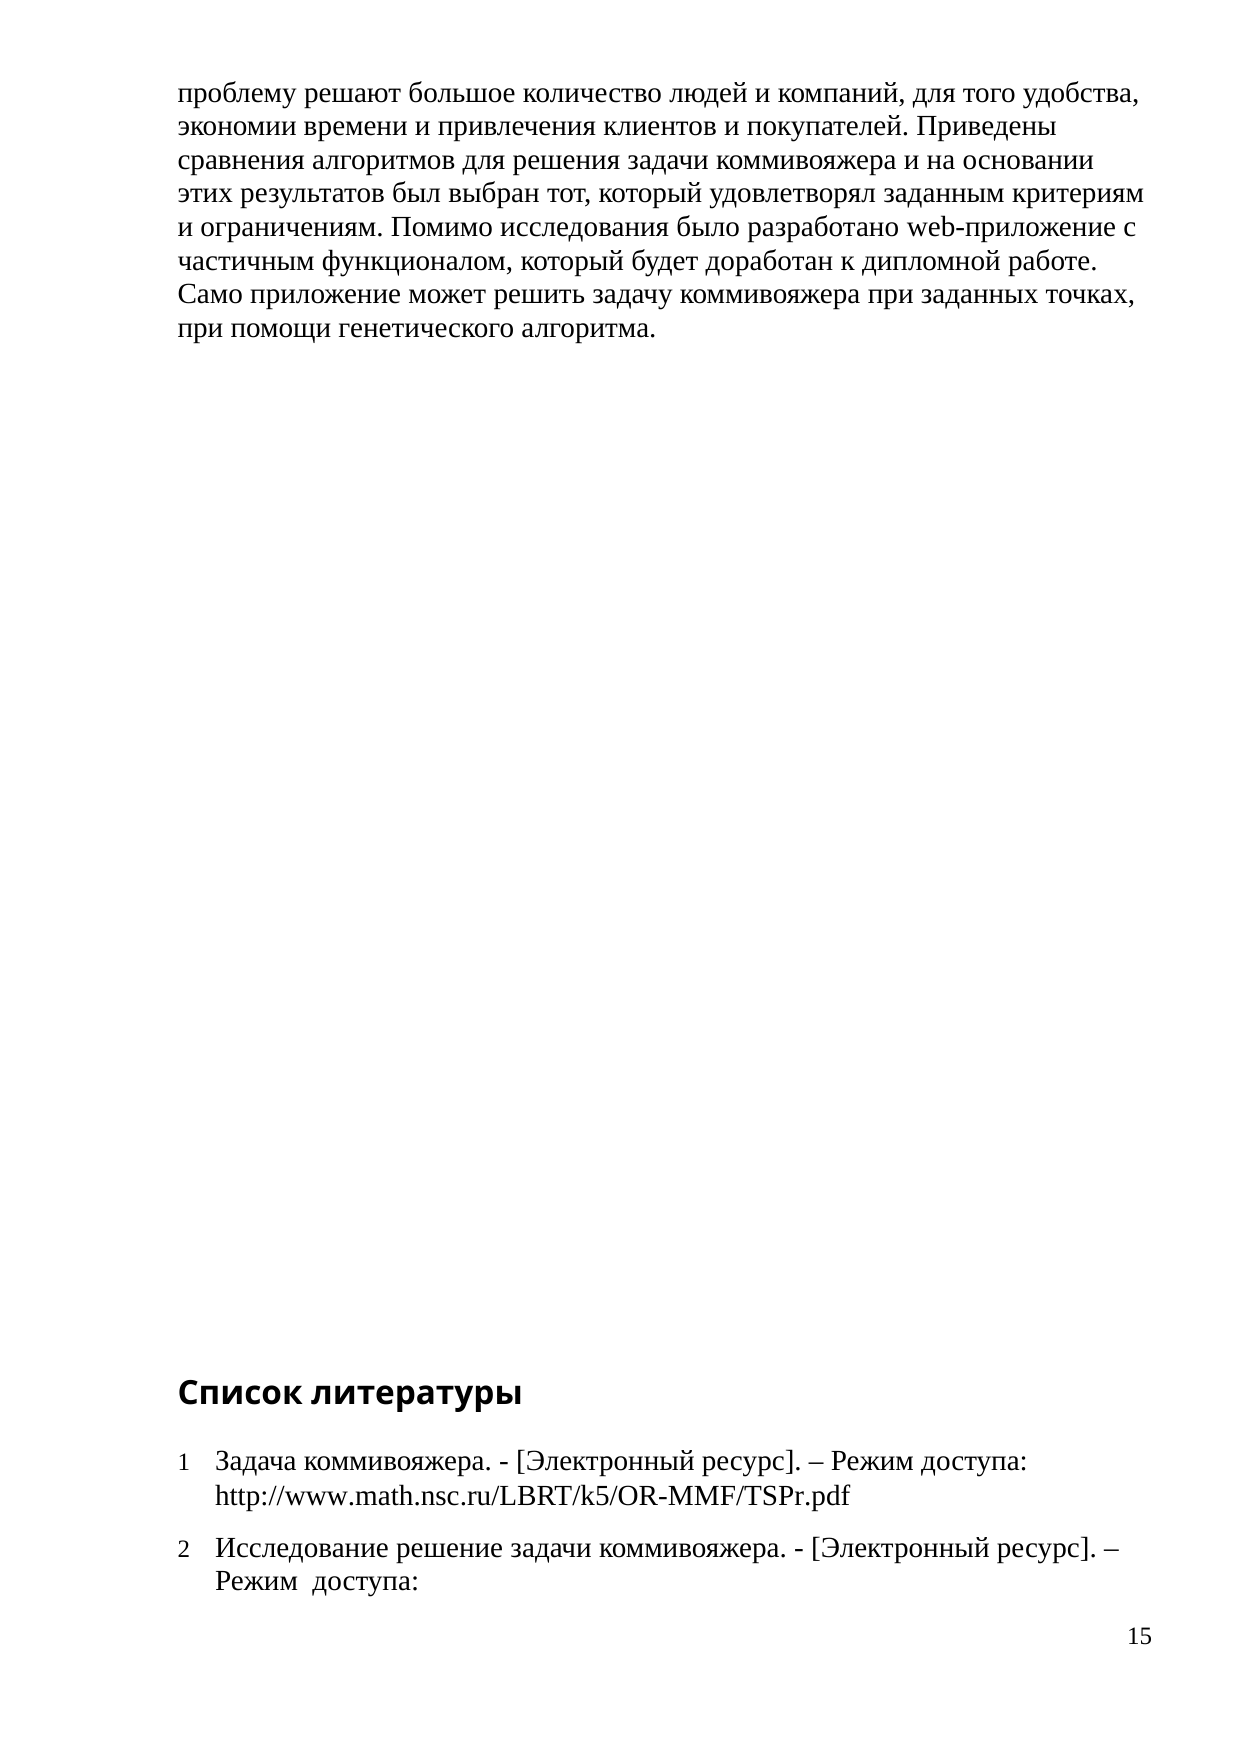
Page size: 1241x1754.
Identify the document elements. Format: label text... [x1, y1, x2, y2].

text проблему решают большое количество людей и компаний, для того удобства, экономии времени и привлечения клиентов и покупателей. Приведены сравнения алгоритмов для решения задачи коммивояжера и на основании этих результатов был выбран тот, который удовлетворял заданным критериям и ограничениям. Помимо исследования было разработано web-приложение с частичным функционалом, который будет доработан к дипломной работе. Само приложение может решить задачу коммивояжера при заданных точках, при помощи генетического алгоритма. [177, 75, 1152, 343]
list Исследование решение задачи коммивояжера. - [Электронный ресурс]. – Режим доступа: [177, 1530, 1152, 1597]
subtitle Список литературы [177, 1369, 1152, 1414]
list Задача коммивояжера. - [Электронный ресурс]. – Режим доступа: http://www.math.nsc.ru/LBRT/k5/OR-MMF/TSPr.pdf [177, 1443, 1152, 1512]
